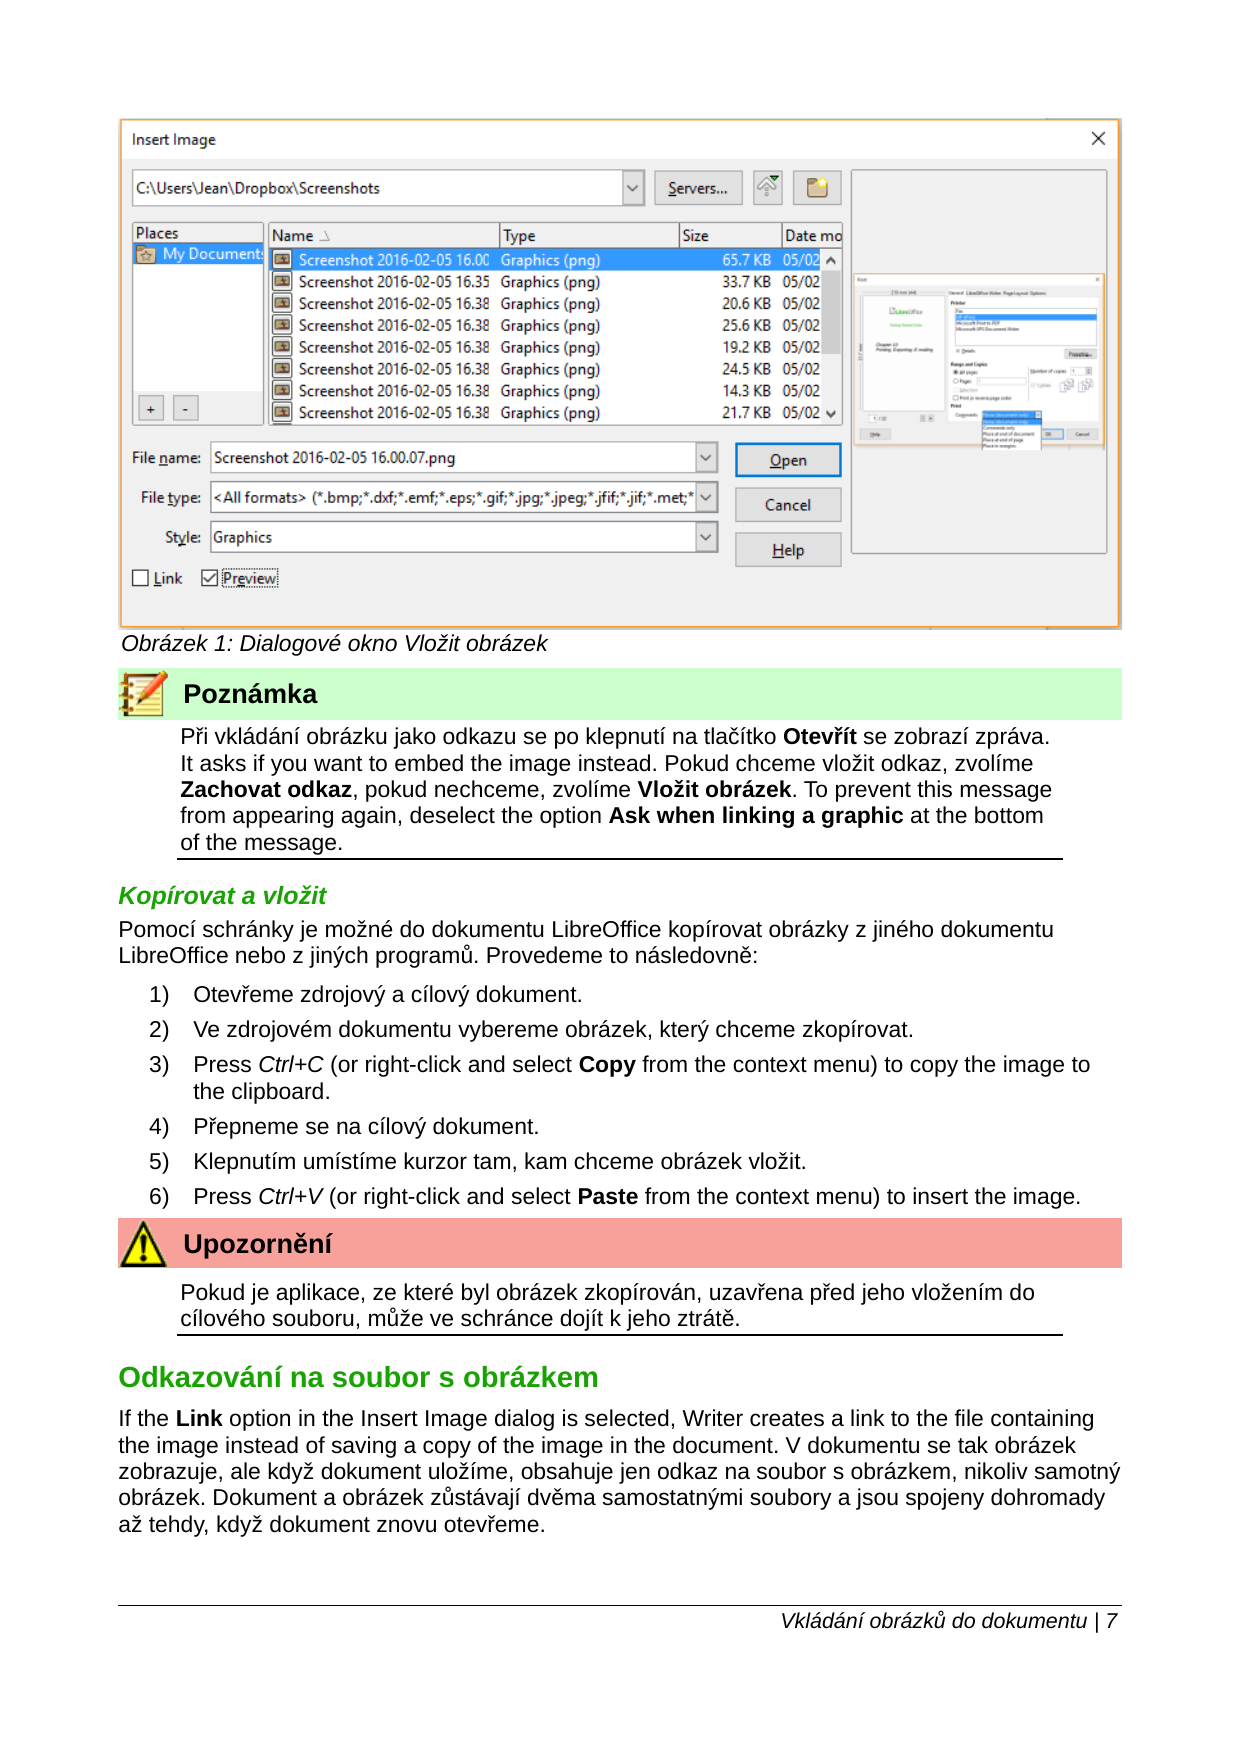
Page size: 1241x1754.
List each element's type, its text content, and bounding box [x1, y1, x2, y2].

text If the Link option in the Insert Image dialog is selected, Writer creates a link to the file containing the image instead of saving a copy of the image in the document. V dokumentu se tak obrázek zobrazuje, ale když dokument uložíme, obsahuje jen odkaz na soubor s obrázkem, nikoliv samotný obrázek. Dokument a obrázek zůstávají dvěma samostatnými soubory a jsou spojeny dohromady až tehdy, když dokument znovu otevřeme. [118, 1405, 1122, 1537]
list Klepnutím umístíme kurzor tam, kam chceme obrázek vložit. [169, 1148, 1122, 1174]
text Pokud je aplikace, ze které byl obrázek zkopírován, uzavřena před jeho vložením do cílového souboru, může ve schránce dojít k jeho ztrátě. [177, 1275, 1063, 1334]
picture [118, 118, 1123, 630]
subtitle Kopírovat a vložit [118, 881, 1122, 910]
list Přepneme se na cílový dokument. [169, 1113, 1122, 1139]
list Press Ctrl+C (or right-click and select Copy from the context menu) to copy the image to the clipboard. [169, 1051, 1122, 1104]
text Při vkládání obrázku jako odkazu se po klepnutí na tlačítko Otevřít se zobrazí zpráva. It asks if you want to embed the image instead. Pokud chceme vložit odkaz, zvolíme Zachovat odkaz, pokud nechceme, zvolíme Vložit obrázek. To prevent this message from appearing again, deselect the option Ask when linking a graphic at the bottom of the message. [177, 720, 1063, 858]
subtitle Poznámka [118, 668, 1122, 720]
list Pomocí schránky je možné do dokumentu LibreOffice kopírovat obrázky z jiného dokumentu LibreOffice nebo z jiných programů. Provedeme to následovně: [118, 916, 1122, 968]
list Otevřeme zdrojový a cílový dokument. [169, 981, 1122, 1007]
picture [119, 669, 170, 720]
list Press Ctrl+V (or right-click and select Paste from the context menu) to insert the image. [169, 1183, 1122, 1210]
list Ve zdrojovém dokumentu vybereme obrázek, který chceme zkopírovat. [169, 1016, 1122, 1042]
subtitle Odkazování na soubor s obrázkem [118, 1360, 1122, 1393]
text Obrázek 1: Dialogové okno Vložit obrázek [121, 630, 1119, 656]
subtitle Upozornění [118, 1218, 1122, 1268]
picture [119, 1219, 167, 1267]
